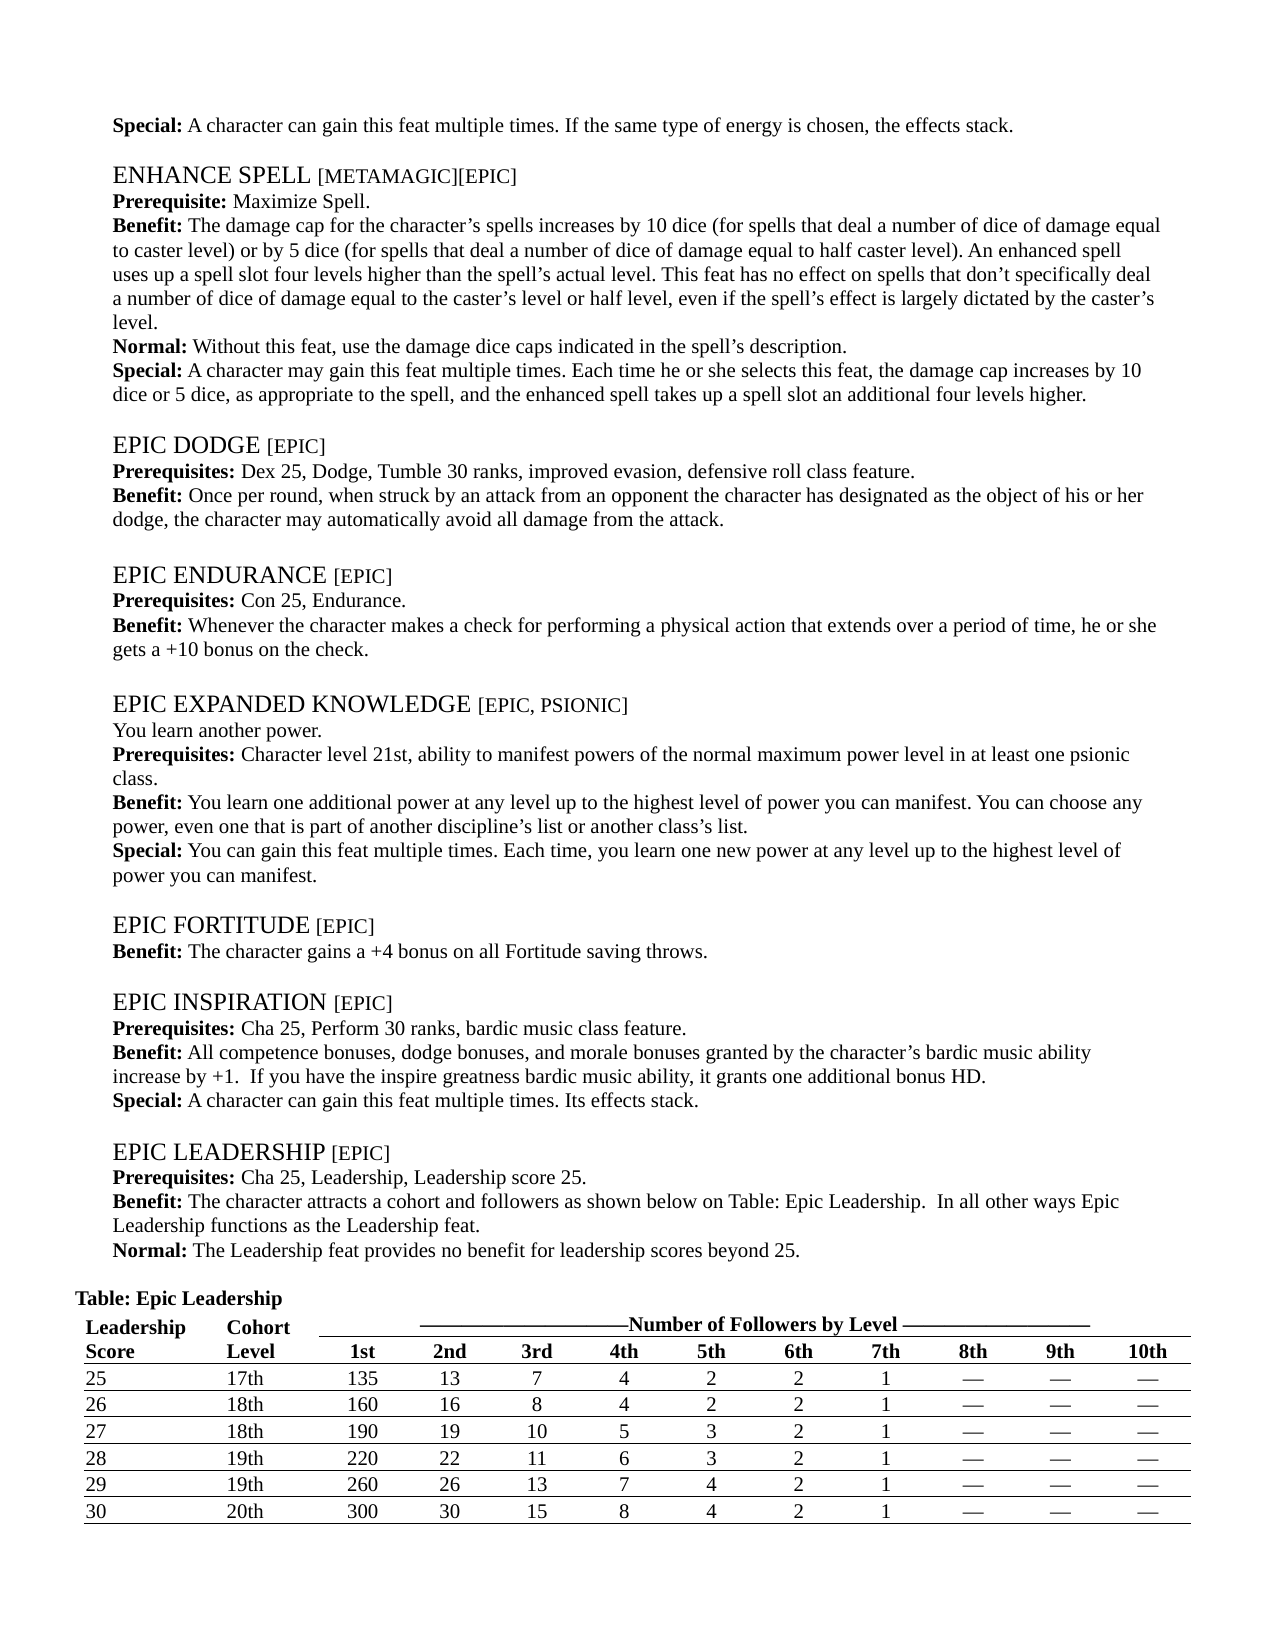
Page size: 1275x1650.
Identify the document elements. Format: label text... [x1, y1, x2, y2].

table_cell 300 [319, 1497, 406, 1523]
text Special: A character can gain this feat multiple times. If the same type of energy is chosen, the effects stack. [112, 112, 1162, 137]
table_cell 27 [84, 1417, 225, 1443]
table_cell — [929, 1497, 1017, 1523]
table_cell 20th [225, 1497, 319, 1523]
text Benefit: The character attracts a cohort and followers as shown below on Table: Epic Leadership. In all other ways Epic Leadership functions as the Leadership feat. [112, 1189, 1162, 1237]
table_cell — [1017, 1444, 1104, 1469]
table_cell 18th [225, 1391, 319, 1416]
table_cell 26 [84, 1391, 225, 1416]
table_cell 2 [755, 1417, 842, 1443]
table_cell 9th [1017, 1337, 1104, 1363]
table_cell 28 [84, 1444, 225, 1469]
text Benefit: The character gains a +4 bonus on all Fortitude saving throws. [112, 939, 1162, 963]
table_cell — [929, 1444, 1017, 1469]
table_cell — [1104, 1497, 1191, 1523]
text Normal: The Leadership feat provides no benefit for leadership scores beyond 25. [112, 1237, 1162, 1262]
text You learn another power. [112, 718, 1162, 742]
table_cell 6 [580, 1444, 668, 1469]
text Prerequisites: Cha 25, Perform 30 ranks, bardic music class feature. [112, 1016, 1162, 1040]
table_cell 19th [225, 1444, 319, 1469]
table_cell 17th [225, 1364, 319, 1389]
table_cell 25 [84, 1364, 225, 1389]
table_cell 6th [755, 1337, 842, 1363]
text Prerequisite: Maximize Spell. [112, 189, 1162, 213]
table_cell — [1017, 1471, 1104, 1496]
text Prerequisites: Cha 25, Leadership, Leadership score 25. [112, 1165, 1162, 1189]
table_cell 10th [1104, 1337, 1191, 1363]
text Special: A character can gain this feat multiple times. Its effects stack. [112, 1088, 1162, 1112]
table_cell — [929, 1391, 1017, 1416]
table_cell 2 [755, 1471, 842, 1496]
table_cell 3 [668, 1417, 755, 1443]
table_cell — [1104, 1364, 1191, 1389]
table_cell 13 [406, 1364, 493, 1389]
table_cell 260 [319, 1471, 406, 1496]
subtitle Table: Epic Leadership [75, 1286, 1162, 1310]
table_cell 2 [755, 1497, 842, 1523]
table_cell — [1104, 1417, 1191, 1443]
table_cell — [1017, 1497, 1104, 1523]
text ENHANCE SPELL [METAMAGIC][EPIC] [112, 161, 1162, 189]
table_cell — [929, 1471, 1017, 1496]
table_cell — [1017, 1417, 1104, 1443]
text EPIC LEADERSHIP [EPIC] [112, 1137, 1162, 1165]
table_cell 8 [493, 1391, 580, 1416]
text Benefit: The damage cap for the character’s spells increases by 10 dice (for spells that deal a number of dice of damage equal to caster level) or by 5 dice (for spells that deal a number of dice of damage equal to half caster level). An enhanced spell uses up a spell slot four levels higher than the spell’s actual level. This feat has no effect on spells that don’t specifically deal a number of dice of damage equal to the caster’s level or half level, even if the spell’s effect is largely dictated by the caster’s level. [112, 213, 1162, 334]
table_header ——————————Number of Followers by Level ————————— [319, 1310, 1191, 1336]
table_cell 22 [406, 1444, 493, 1469]
table_cell 135 [319, 1364, 406, 1389]
table_cell — [929, 1364, 1017, 1389]
table_cell — [1017, 1391, 1104, 1416]
table_cell 1 [842, 1444, 929, 1469]
text Benefit: Whenever the character makes a check for performing a physical action that extends over a period of time, he or she gets a +10 bonus on the check. [112, 612, 1162, 661]
table_header Leadership Score [84, 1310, 225, 1363]
table_cell — [929, 1417, 1017, 1443]
text Prerequisites: Character level 21st, ability to manifest powers of the normal maximum power level in at least one psionic class. [112, 742, 1162, 790]
table_cell 2 [668, 1391, 755, 1416]
table_cell 13 [493, 1471, 580, 1496]
table_cell 190 [319, 1417, 406, 1443]
text Special: You can gain this feat multiple times. Each time, you learn one new power at any level up to the highest level of power you can manifest. [112, 838, 1162, 887]
text EPIC FORTITUDE [EPIC] [112, 911, 1162, 939]
text Normal: Without this feat, use the damage dice caps indicated in the spell’s description. [112, 334, 1162, 358]
table_cell 1 [842, 1391, 929, 1416]
text EPIC INSPIRATION [EPIC] [112, 987, 1162, 1016]
text Prerequisites: Con 25, Endurance. [112, 588, 1162, 612]
table_cell 160 [319, 1391, 406, 1416]
table_cell 11 [493, 1444, 580, 1469]
text EPIC ENDURANCE [EPIC] [112, 560, 1162, 588]
table_cell 29 [84, 1471, 225, 1496]
table_cell 1 [842, 1417, 929, 1443]
table_cell 10 [493, 1417, 580, 1443]
table_cell — [1104, 1471, 1191, 1496]
table_cell 2 [755, 1391, 842, 1416]
table_cell 5 [580, 1417, 668, 1443]
table_cell 1st [319, 1337, 406, 1363]
table_cell 8th [929, 1337, 1017, 1363]
text Benefit: All competence bonuses, dodge bonuses, and morale bonuses granted by the character’s bardic music ability increase by +1. If you have the inspire greatness bardic music ability, it grants one additional bonus HD. [112, 1040, 1162, 1088]
table_cell 30 [406, 1497, 493, 1523]
text Benefit: You learn one additional power at any level up to the highest level of power you can manifest. You can choose any power, even one that is part of another discipline’s list or another class’s list. [112, 790, 1162, 838]
table_cell 26 [406, 1471, 493, 1496]
table_cell 8 [580, 1497, 668, 1523]
text Special: A character may gain this feat multiple times. Each time he or she selects this feat, the damage cap increases by 10 dice or 5 dice, as appropriate to the spell, and the enhanced spell takes up a spell slot an additional four levels higher. [112, 358, 1162, 406]
table_cell 2nd [406, 1337, 493, 1363]
table_cell 1 [842, 1497, 929, 1523]
table_cell — [1104, 1444, 1191, 1469]
table_cell 4 [668, 1497, 755, 1523]
table_cell 1 [842, 1364, 929, 1389]
table_cell 220 [319, 1444, 406, 1469]
table_cell 7 [493, 1364, 580, 1389]
text EPIC EXPANDED KNOWLEDGE [EPIC, PSIONIC] [112, 689, 1162, 718]
table_cell — [1104, 1391, 1191, 1416]
table_cell 7 [580, 1471, 668, 1496]
table_cell 30 [84, 1497, 225, 1523]
table_cell 5th [668, 1337, 755, 1363]
table_header Cohort Level [225, 1310, 319, 1363]
table_cell 1 [842, 1471, 929, 1496]
text EPIC DODGE [EPIC] [112, 430, 1162, 459]
table_cell 2 [668, 1364, 755, 1389]
table_cell 3rd [493, 1337, 580, 1363]
table_cell 4th [580, 1337, 668, 1363]
table_cell — [1017, 1364, 1104, 1389]
table_cell 3 [668, 1444, 755, 1469]
table_cell 19 [406, 1417, 493, 1443]
table_cell 19th [225, 1471, 319, 1496]
text Prerequisites: Dex 25, Dodge, Tumble 30 ranks, improved evasion, defensive roll class feature. [112, 459, 1162, 483]
table_cell 18th [225, 1417, 319, 1443]
table_cell 4 [580, 1391, 668, 1416]
table_cell 16 [406, 1391, 493, 1416]
table_cell 4 [668, 1471, 755, 1496]
text Benefit: Once per round, when struck by an attack from an opponent the character has designated as the object of his or her dodge, the character may automatically avoid all damage from the attack. [112, 483, 1162, 531]
table_cell 15 [493, 1497, 580, 1523]
table_cell 2 [755, 1444, 842, 1469]
table_cell 4 [580, 1364, 668, 1389]
table_cell 2 [755, 1364, 842, 1389]
table_cell 7th [842, 1337, 929, 1363]
